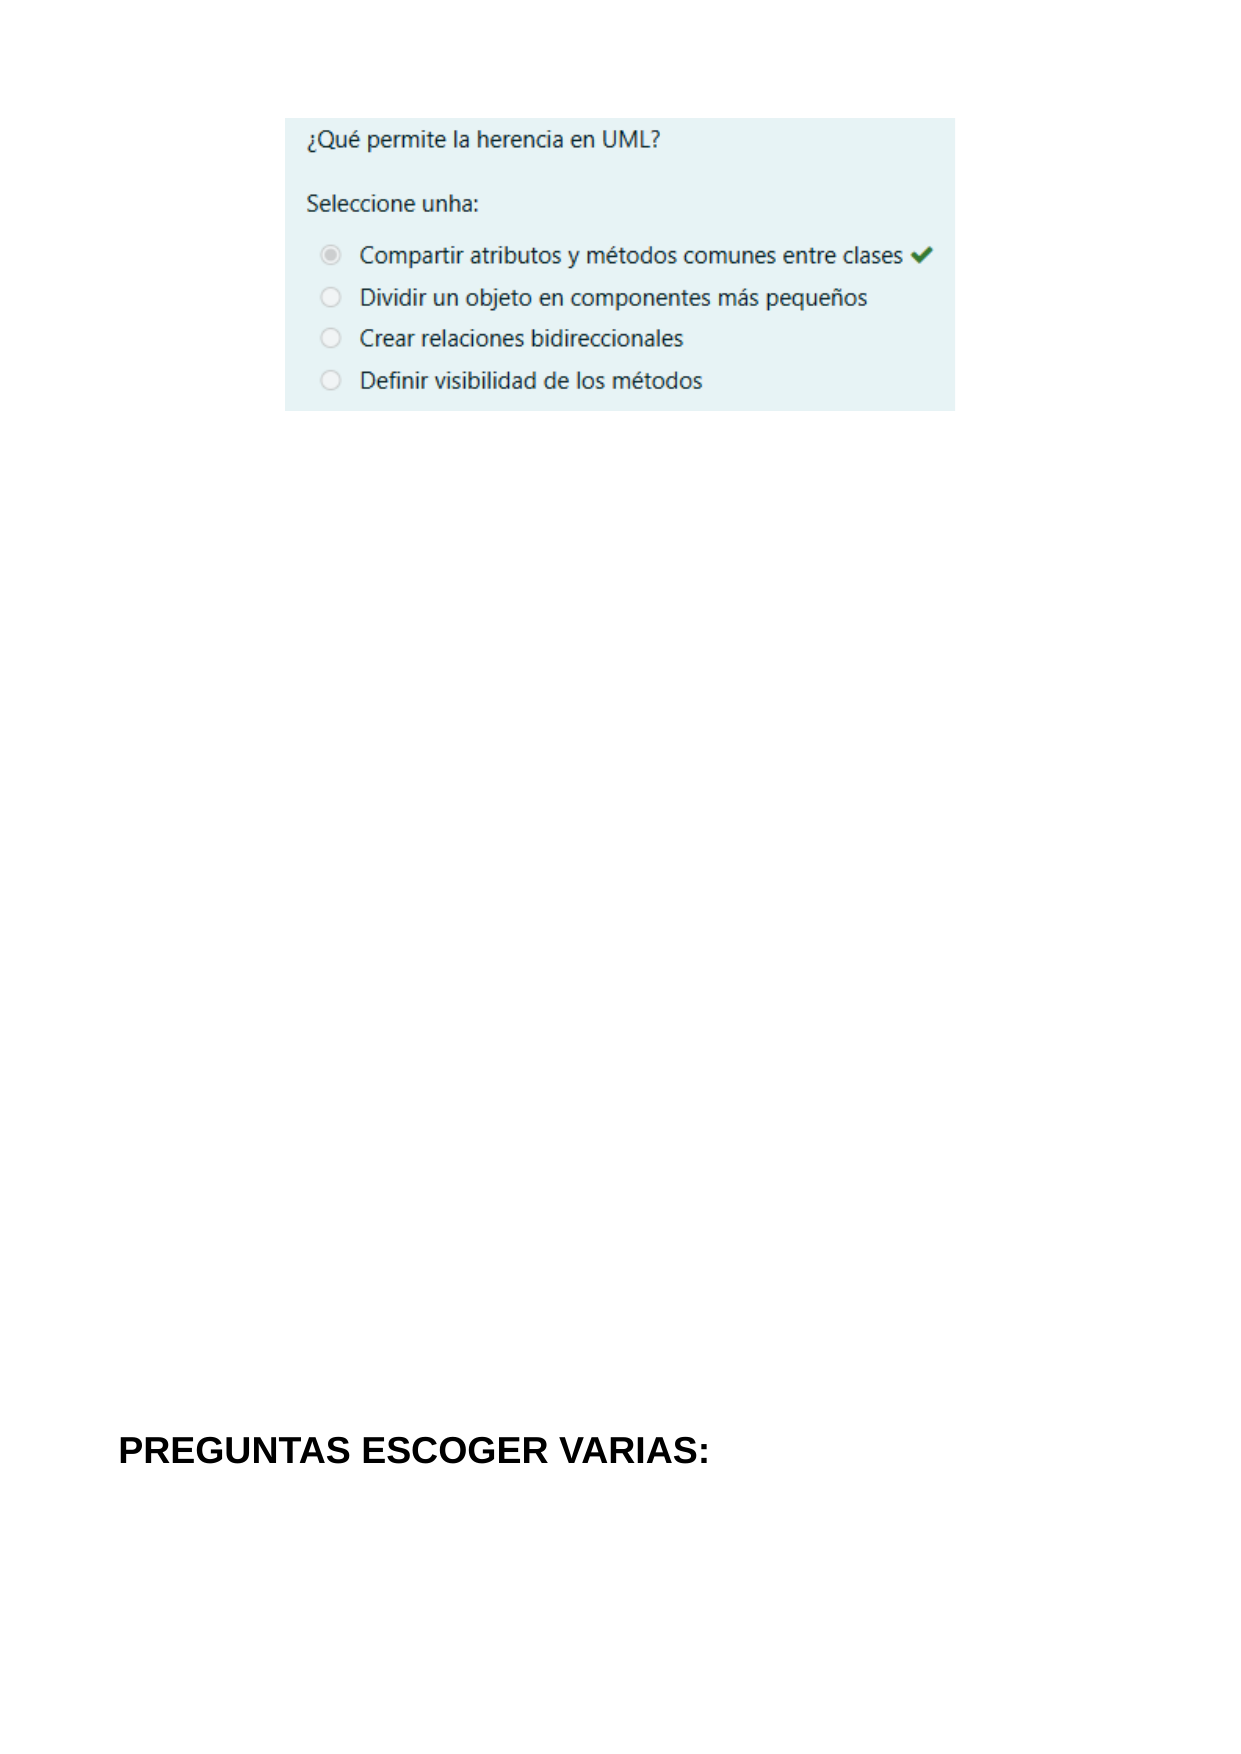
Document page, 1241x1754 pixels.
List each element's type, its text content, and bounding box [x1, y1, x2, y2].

picture [285, 118, 956, 411]
subtitle PREGUNTAS ESCOGER VARIAS: [118, 1428, 1122, 1472]
